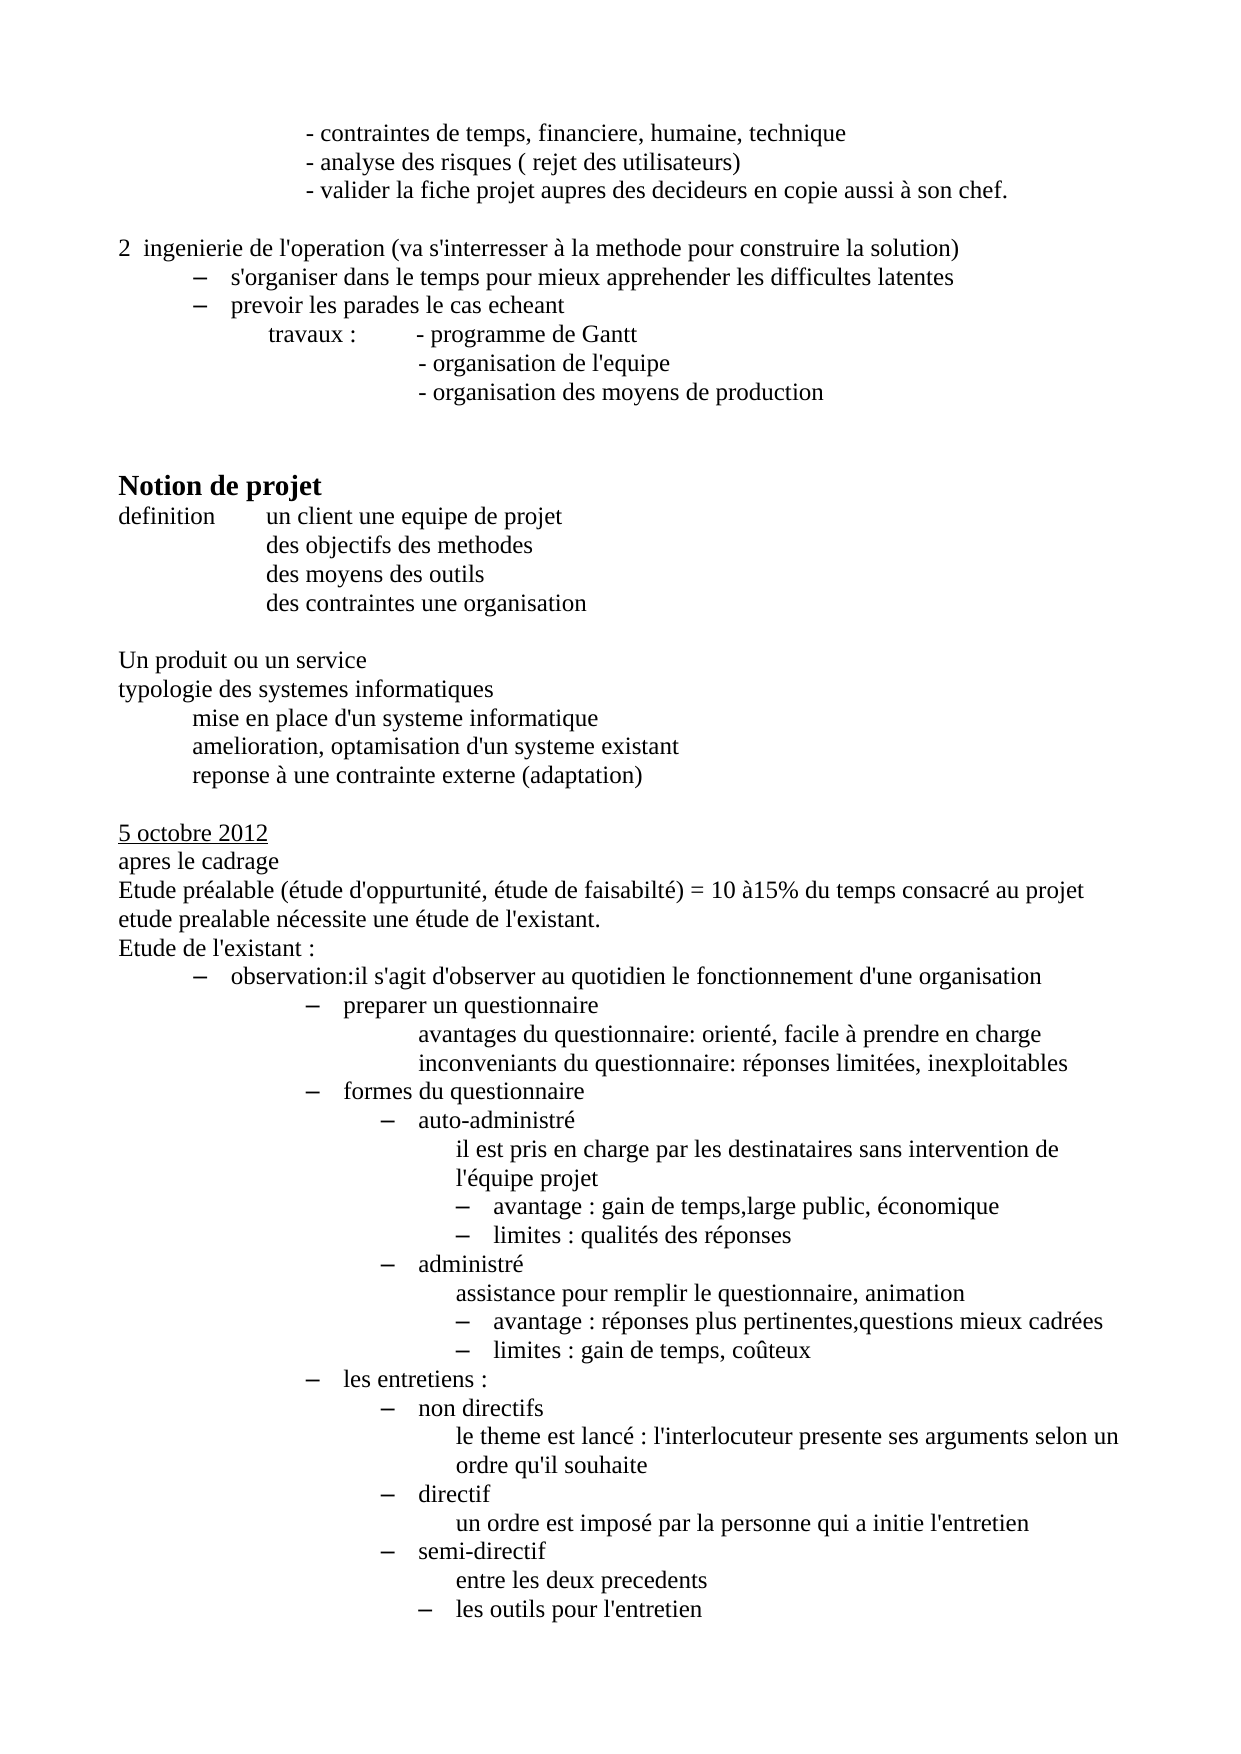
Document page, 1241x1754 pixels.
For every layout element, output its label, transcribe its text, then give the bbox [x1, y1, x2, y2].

list assistance pour remplir le questionnaire, animation [418, 1278, 1122, 1306]
list les outils pour l'entretien [418, 1594, 1122, 1623]
list - organisation des moyens de production [381, 377, 1122, 406]
text typologie des systemes informatiques [118, 674, 1122, 703]
list inconveniants du questionnaire: réponses limitées, inexploitables [381, 1048, 1122, 1076]
list un ordre est imposé par la personne qui a initie l'entretien [418, 1508, 1122, 1536]
list - contraintes de temps, financiere, humaine, technique [268, 118, 1122, 147]
list limites : gain de temps, coûteux [456, 1335, 1122, 1364]
list non directifs [381, 1393, 1122, 1421]
list auto-administré [381, 1105, 1122, 1134]
text 2 ingenierie de l'operation (va s'interresser à la methode pour construire la solution) [118, 233, 1122, 262]
text Etude préalable (étude d'oppurtunité, étude de faisabilté) = 10 à15% du temps consacré au projet [118, 875, 1122, 904]
list s'organiser dans le temps pour mieux apprehender les difficultes latentes [193, 262, 1122, 291]
list les entretiens : [306, 1364, 1122, 1393]
text Etude de l'existant : [118, 933, 1122, 961]
list entre les deux precedents [418, 1565, 1122, 1594]
list il est pris en charge par les destinataires sans intervention de l'équipe projet [418, 1134, 1122, 1191]
list travaux : - programme de Gantt [231, 319, 1122, 348]
text des moyens des outils [118, 559, 1122, 588]
list avantage : gain de temps,large public, économique [456, 1191, 1122, 1220]
list - analyse des risques ( rejet des utilisateurs) [268, 147, 1122, 176]
list avantages du questionnaire: orienté, facile à prendre en charge [381, 1019, 1122, 1048]
text des objectifs des methodes [118, 530, 1122, 559]
list - organisation de l'equipe [381, 348, 1122, 377]
list le theme est lancé : l'interlocuteur presente ses arguments selon un ordre qu'il souhaite [418, 1421, 1122, 1479]
list prevoir les parades le cas echeant [193, 291, 1122, 319]
text apres le cadrage [118, 846, 1122, 875]
text definition un client une equipe de projet [118, 501, 1122, 530]
list directif [381, 1479, 1122, 1508]
list administré [381, 1249, 1122, 1278]
list - valider la fiche projet aupres des decideurs en copie aussi à son chef. [268, 176, 1122, 204]
list semi-directif [381, 1536, 1122, 1565]
text amelioration, optamisation d'un systeme existant [118, 731, 1122, 760]
list preparer un questionnaire [306, 990, 1122, 1019]
text 5 octobre 2012 [118, 818, 1122, 846]
text Un produit ou un service [118, 645, 1122, 674]
list limites : qualités des réponses [456, 1220, 1122, 1249]
list formes du questionnaire [306, 1076, 1122, 1105]
list avantage : réponses plus pertinentes,questions mieux cadrées [456, 1306, 1122, 1335]
text mise en place d'un systeme informatique [118, 703, 1122, 731]
text des contraintes une organisation [118, 588, 1122, 616]
text etude prealable nécessite une étude de l'existant. [118, 904, 1122, 933]
text Notion de projet [118, 468, 1122, 501]
list observation:il s'agit d'observer au quotidien le fonctionnement d'une organisation [193, 961, 1122, 990]
text reponse à une contrainte externe (adaptation) [118, 760, 1122, 789]
